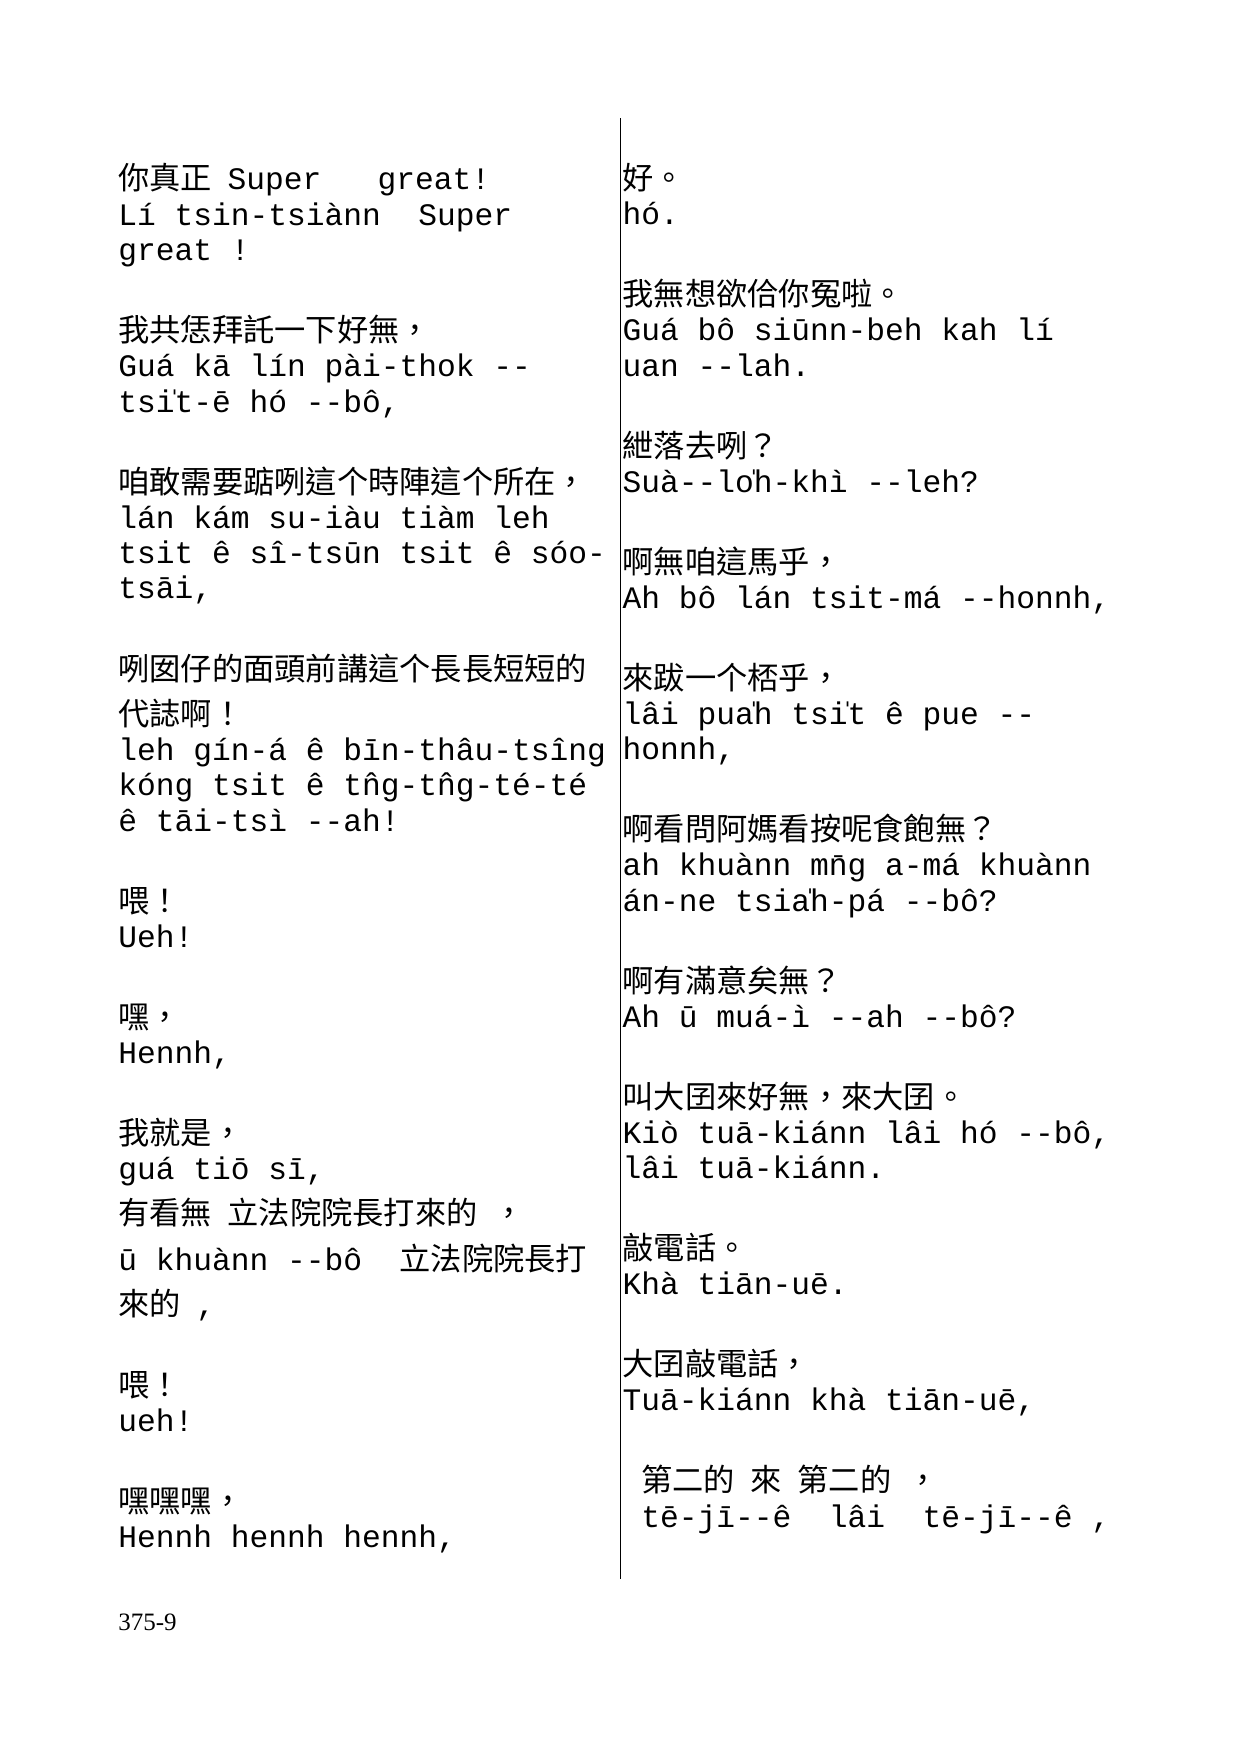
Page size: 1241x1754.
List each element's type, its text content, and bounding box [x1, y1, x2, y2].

text 來跋一个桮乎， [622, 653, 1122, 698]
text Hennh, [118, 1037, 618, 1072]
text 喂！ [118, 1360, 618, 1406]
text Ah ū muá-ì --ah --bô? [622, 1001, 1122, 1037]
text 喂！ [118, 876, 618, 921]
text Lí tsin-tsiànn Super great ! [118, 199, 618, 270]
text 嘿嘿嘿， [118, 1476, 618, 1522]
text 我就是， [118, 1108, 618, 1153]
text 你真正 Super great! [118, 153, 618, 199]
text Kiò tuā-kiánn lâi hó --bô, lâi tuā-kiánn. [622, 1117, 1122, 1188]
text 我無想欲佮你冤啦。 [622, 269, 1122, 315]
text 咧囡仔的面頭前講這个長長短短的代誌啊！ [118, 644, 618, 734]
text lâi pua̍h tsi̍t ê pue --honnh, [622, 698, 1122, 769]
text ueh! [118, 1406, 618, 1441]
text Ah bô lán tsit-má --honnh, [622, 582, 1122, 618]
text Suà--lo̍h-khì --leh? [622, 466, 1122, 502]
text 有看無 立法院院長打來的 ， [118, 1188, 618, 1234]
text leh gín-á ê bīn-thâu-tsîng kóng tsit ê tn̂g-tn̂g-té-té ê tāi-tsì --ah! [118, 734, 618, 840]
text Khà tiān-uē. [622, 1269, 1122, 1304]
text 啊無咱這馬乎， [622, 537, 1122, 582]
text Tuā-kiánn khà tiān-uē, [622, 1385, 1122, 1420]
text 我共恁拜託一下好無， [118, 305, 618, 351]
text 紲落去咧？ [622, 421, 1122, 466]
text guá tiō sī, [118, 1153, 618, 1188]
text 好。 [622, 153, 1122, 199]
text 啊有滿意矣無？ [622, 956, 1122, 1001]
text 大囝敲電話， [622, 1339, 1122, 1385]
text tē-jī--ê lâi tē-jī--ê , [622, 1501, 1122, 1537]
text Guá kā lín pài-thok --tsi̍t-ē hó --bô, [118, 351, 618, 421]
text 敲電話。 [622, 1223, 1122, 1269]
text ū khuànn --bô 立法院院長打來的 , [118, 1234, 618, 1325]
text hó. [622, 199, 1122, 234]
text Guá bô siūnn-beh kah lí uan --lah. [622, 315, 1122, 386]
text ah khuànn mn̄g a-má khuànn án-ne tsia̍h-pá --bô? [622, 850, 1122, 921]
text Ueh! [118, 921, 618, 956]
text 啊看問阿媽看按呢食飽無？ [622, 804, 1122, 850]
text 叫大囝來好無，來大囝。 [622, 1072, 1122, 1117]
text 第二的 來 第二的 ， [622, 1456, 1122, 1501]
text Hennh hennh hennh, [118, 1522, 618, 1557]
text lán kám su-iàu tiàm leh tsit ê sî-tsūn tsit ê sóo-tsāi, [118, 502, 618, 608]
text 嘿， [118, 992, 618, 1037]
text 咱敢需要踮咧這个時陣這个所在， [118, 457, 618, 502]
